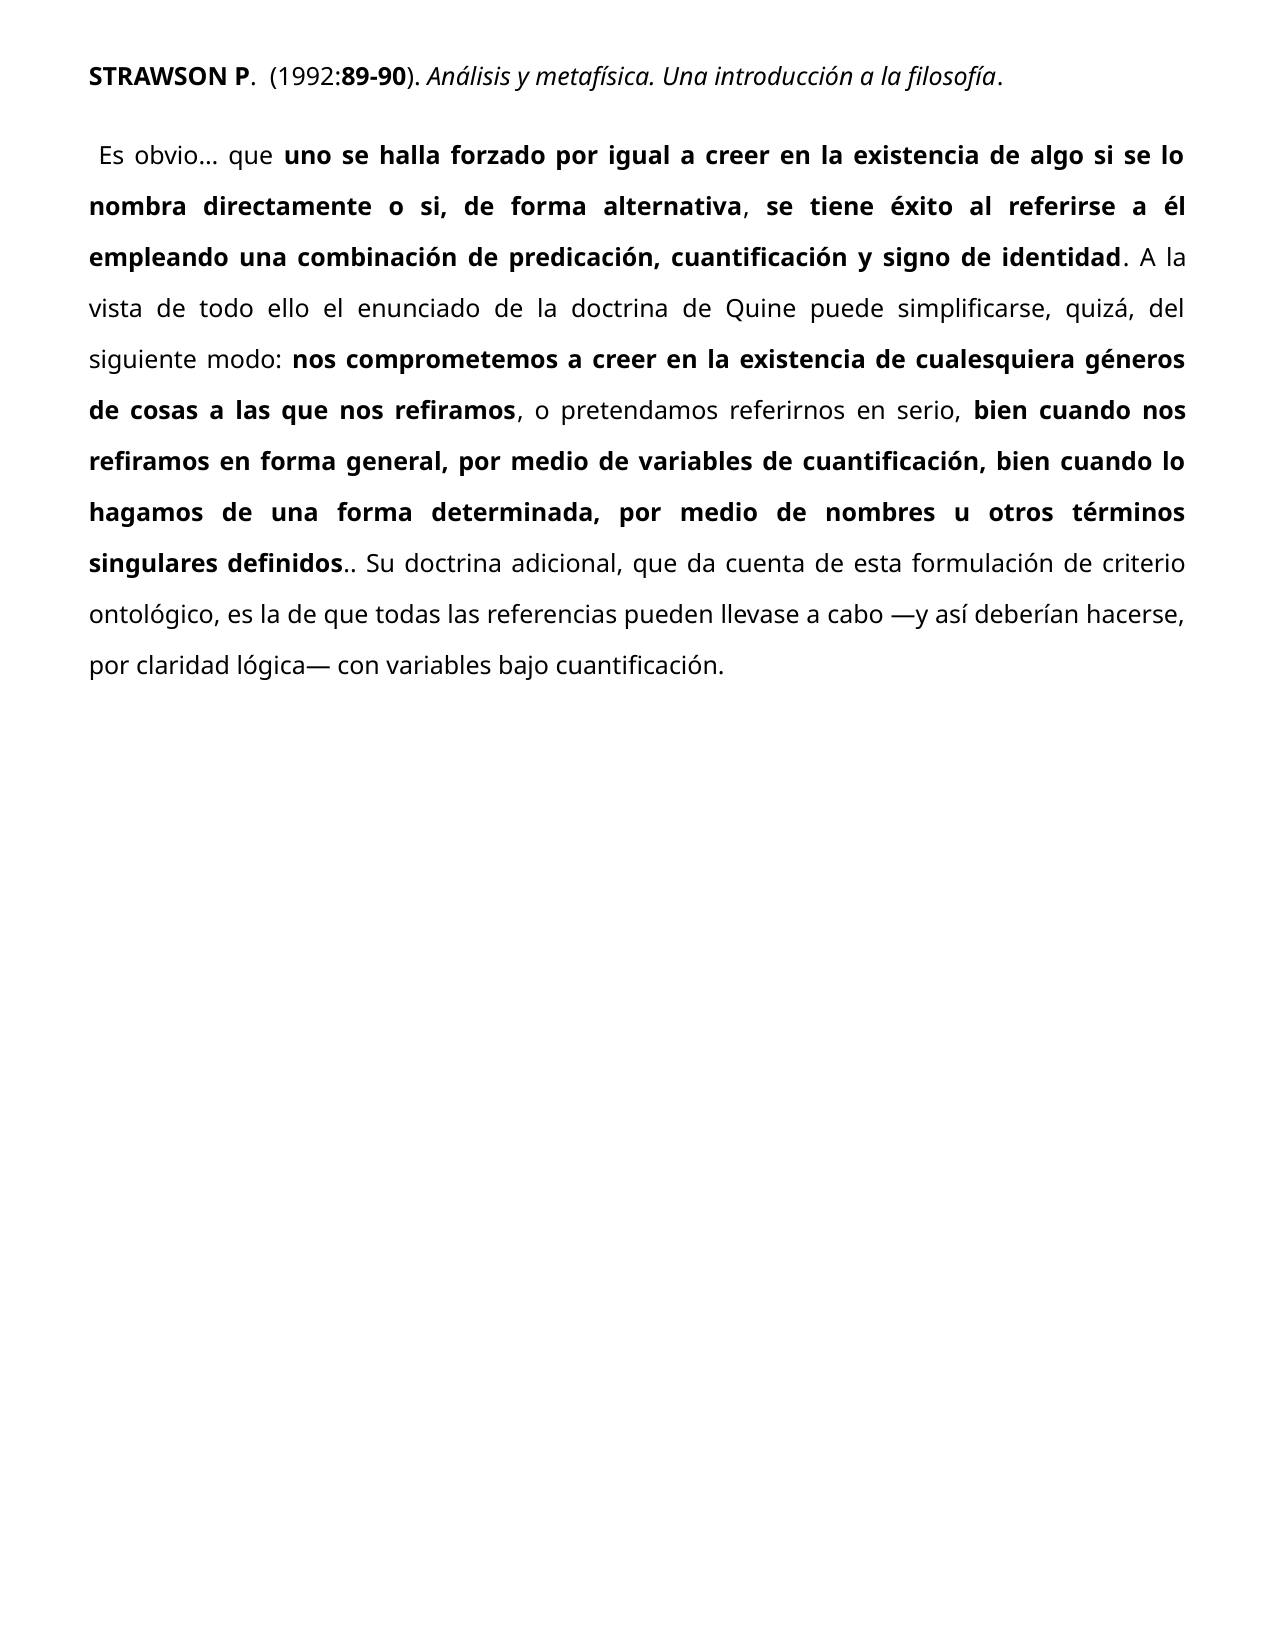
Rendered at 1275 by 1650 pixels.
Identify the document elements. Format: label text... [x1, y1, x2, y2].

text Es obvio… que uno se halla forzado por igual a creer en la existencia de algo si se lo nombra directamente o si, de forma alternativa, se tiene éxito al referirse a él empleando una combinación de predicación, cuantificación y signo de identidad. A la vista de todo ello el enunciado de la doctrina de Quine puede simplificarse, quizá, del siguiente modo: nos comprometemos a creer en la existencia de cualesquiera géneros de cosas a las que nos refiramos, o pretendamos referirnos en serio, bien cuando nos refiramos en forma general, por medio de variables de cuantificación, bien cuando lo hagamos de una forma determinada, por medio de nombres u otros términos singulares definidos.. Su doctrina adicional, que da cuenta de esta formulación de criterio ontológico, es la de que todas las referencias pueden llevase a cabo —y así deberían hacerse, por claridad lógica— con variables bajo cuantificación. [88, 137, 1186, 682]
text STRAWSON P. (1992:89-90). Análisis y metafísica. Una introducción a la filosofía. [88, 59, 1186, 93]
